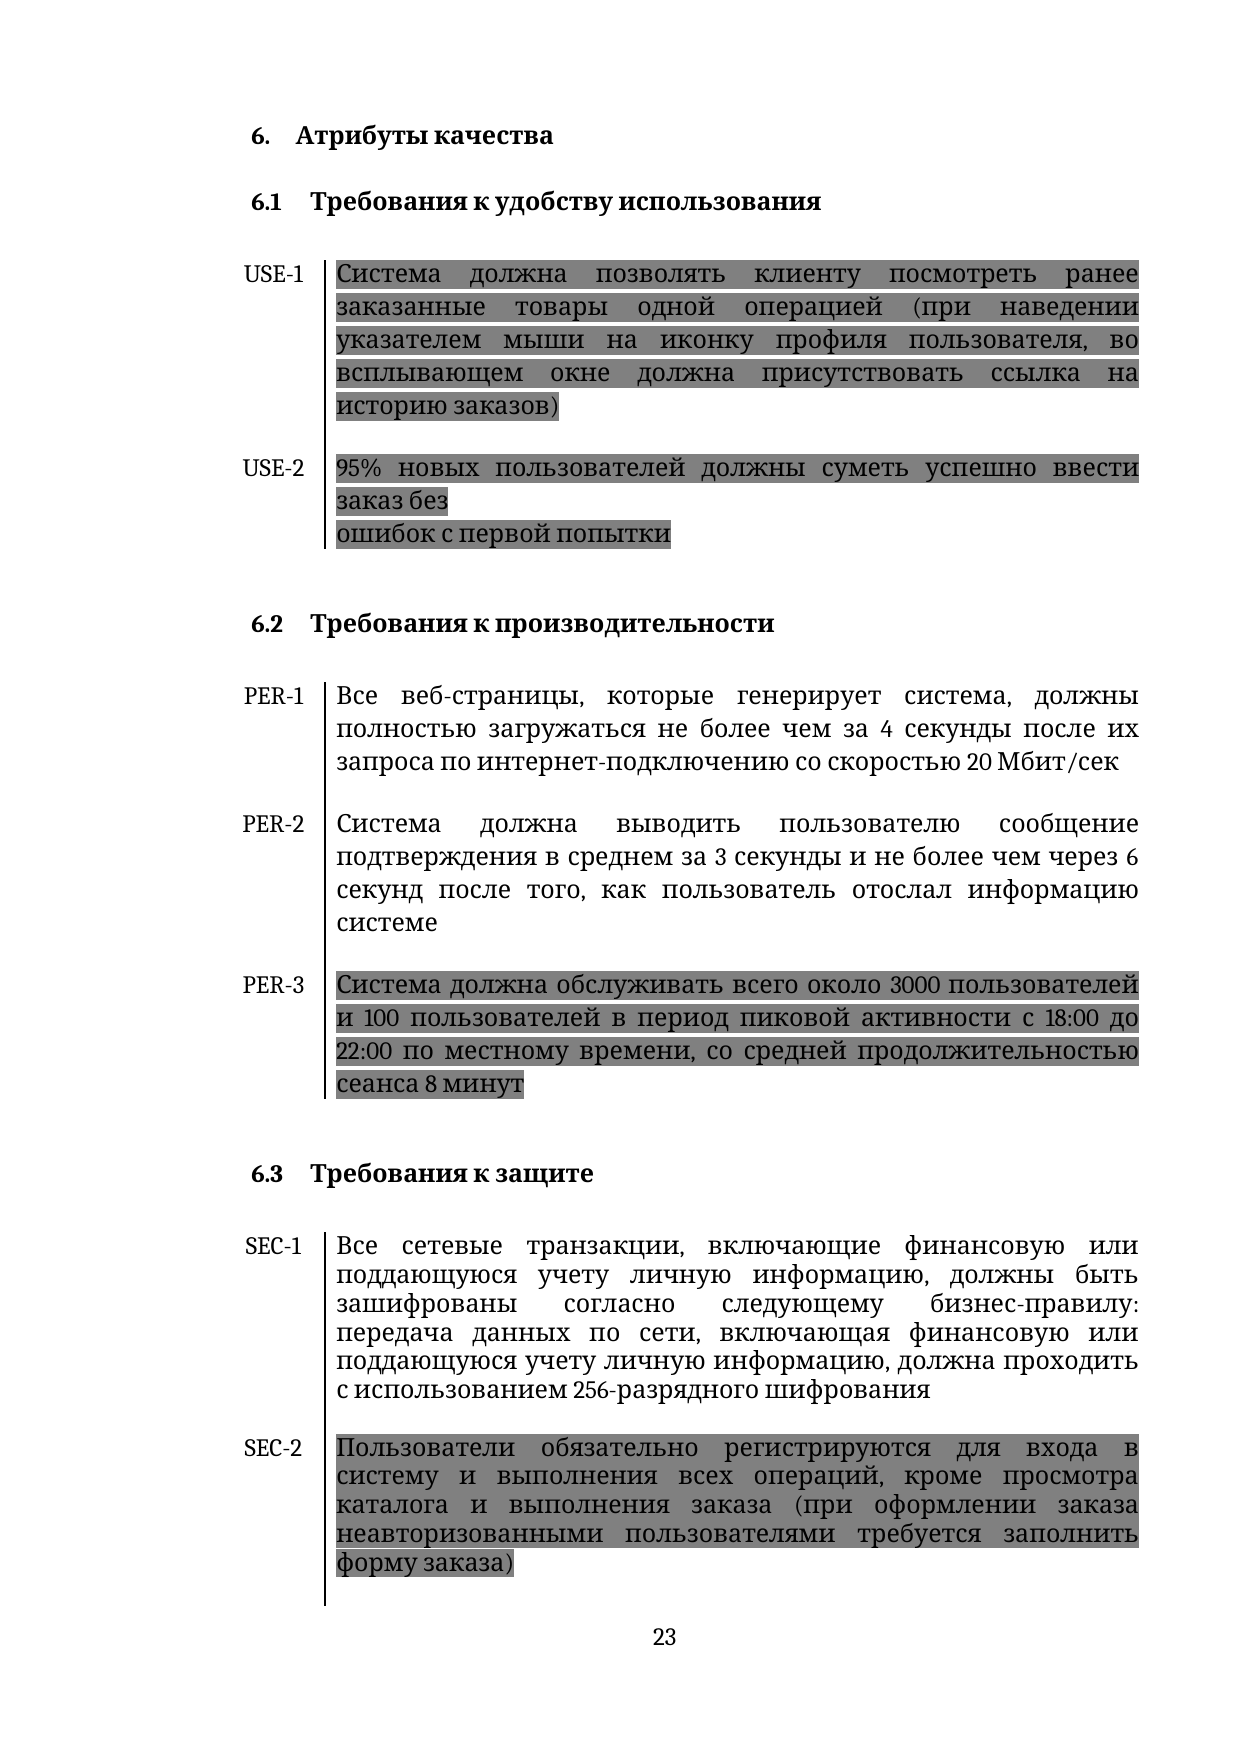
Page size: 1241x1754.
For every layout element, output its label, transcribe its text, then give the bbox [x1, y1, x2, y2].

table_header Система должна позволять клиенту посмотреть ранее заказанные товары одной операцией (при наведении указателем мыши на иконку профиля пользователя, во всплывающем окне должна присутствовать ссылка на историю заказов) [326, 260, 1151, 454]
list Требования к защите [251, 1160, 1152, 1189]
table_cell Система должна выводить пользователю сообщение подтверждения в среднем за 3 секунды и не более чем через 6 секунд после того, как пользователь отослал информацию системе [326, 810, 1151, 971]
table_header PER-1 [222, 682, 324, 810]
table_header Все сетевые транзакции, включающие финансовую или поддающуюся учету личную информацию, должны быть зашифрованы согласно следующему бизнес-правилу: передача данных по сети, включающая финансовую или поддающуюся учету личную информацию, должна проходить с использованием 256-разрядного шифрования [326, 1232, 1151, 1433]
table_cell USE-2 [222, 454, 324, 549]
list Требования к удобству использования [251, 188, 1152, 217]
table_cell PER-3 [222, 971, 324, 1099]
table_cell PER-2 [222, 810, 324, 971]
list Атрибуты качества [251, 122, 1152, 151]
table_cell Система должна обслуживать всего около 3000 пользователей и 100 пользователей в период пиковой активности с 18:00 до 22:00 по местному времени, со средней продолжительностью сеанса 8 минут [326, 971, 1151, 1099]
table_header Все веб-страницы, которые генерирует система, должны полностью загружаться не более чем за 4 секунды после их запроса по интернет-подключению со скоростью 20 Мбит/сек [326, 682, 1151, 810]
table_cell Пользователи обязательно регистрируются для входа в систему и выполнения всех операций, кроме просмотра каталога и выполнения заказа (при оформлении заказа неавторизованными пользователями требуется заполнить форму заказа) [326, 1434, 1151, 1606]
table_cell 95% новых пользователей должны суметь успешно ввести заказ без ошибок с первой попытки [326, 454, 1151, 549]
table_header USE-1 [222, 260, 324, 454]
table_header SEC-1 [222, 1232, 324, 1433]
table_cell SEC-2 [222, 1434, 324, 1606]
list Требования к производительности [251, 610, 1152, 639]
